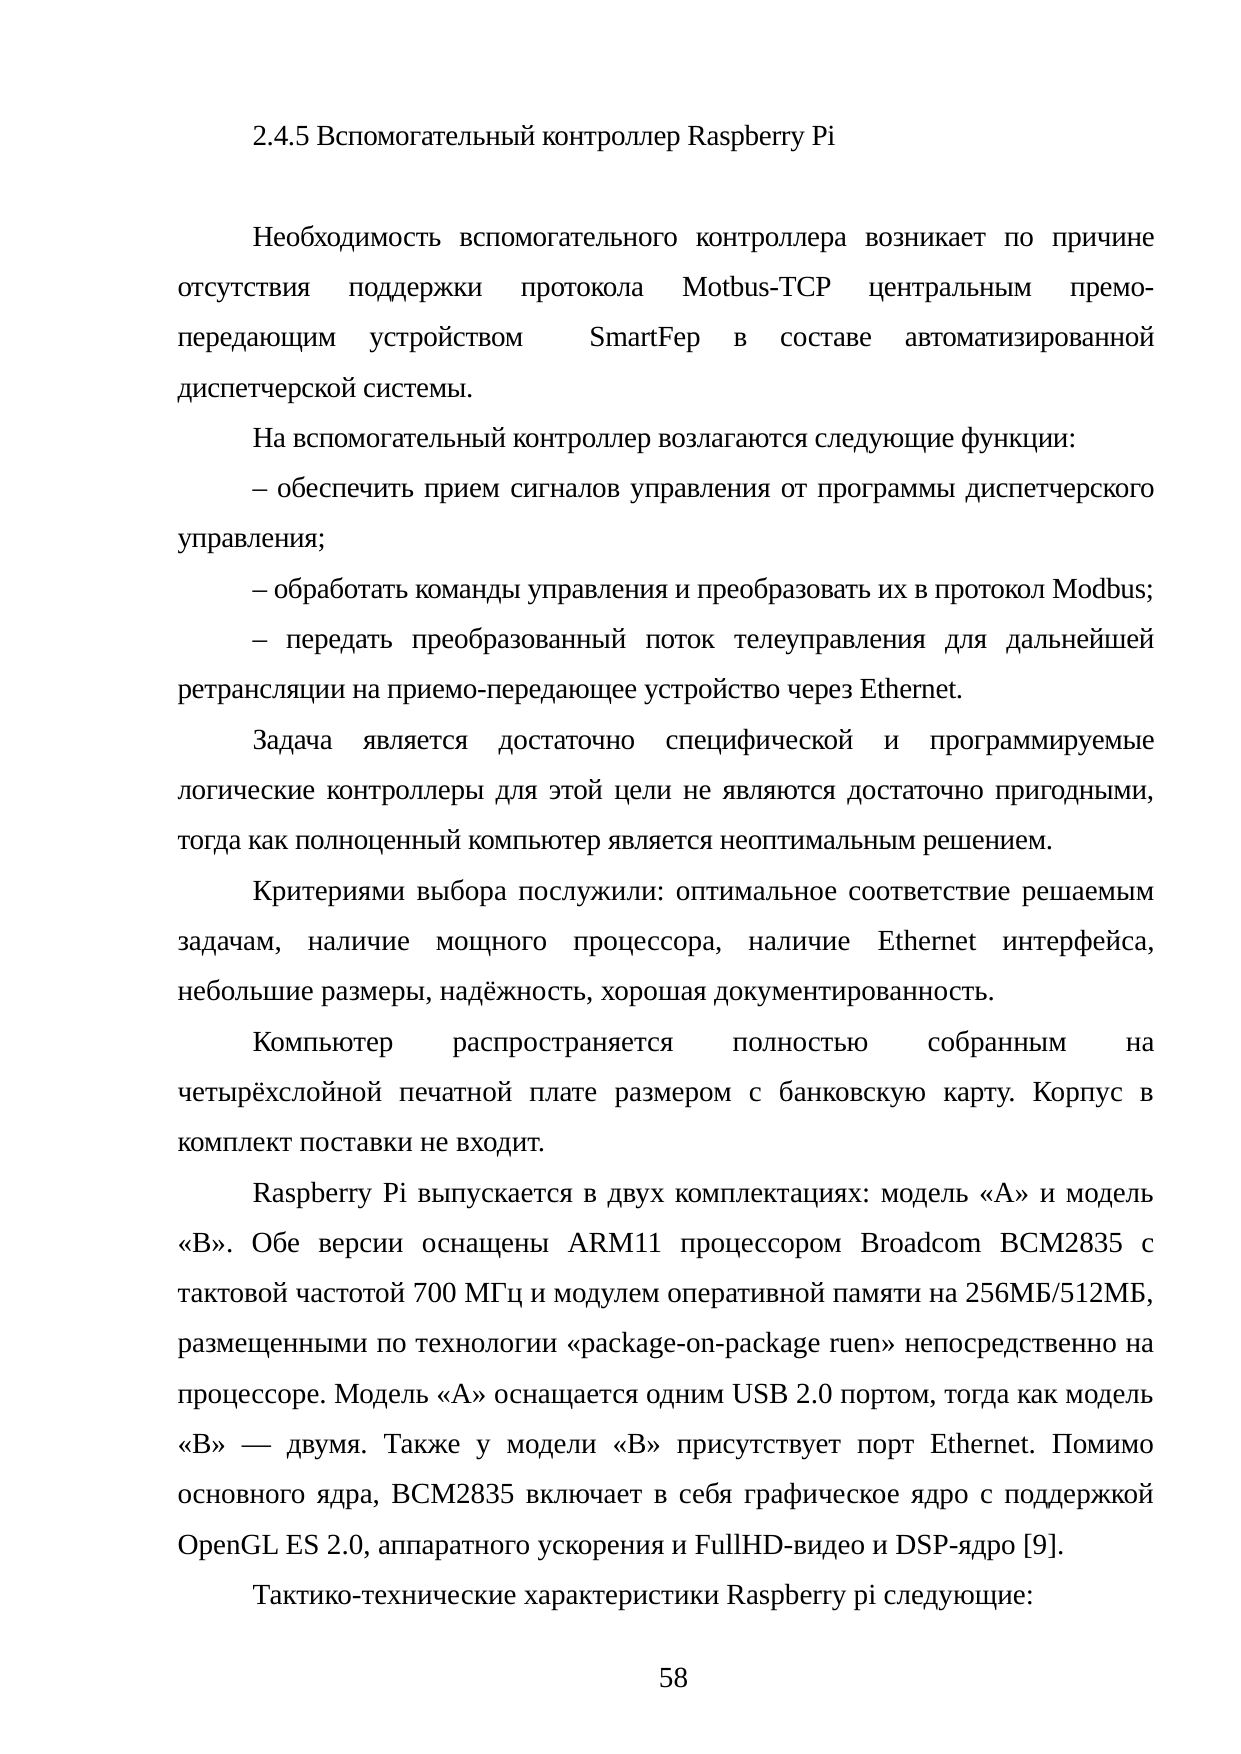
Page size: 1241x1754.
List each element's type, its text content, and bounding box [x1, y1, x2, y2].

text Задача является достаточно специфической и программируемые логические контроллеры для этой цели не являются достаточно пригодными, тогда как полноценный компьютер является неоптимальным решением. [177, 722, 1155, 856]
text Тактико-технические характеристики Raspberry pi следующие: [177, 1577, 1155, 1611]
text 2.4.5 Вспомогательный контроллер Raspberry Pi [177, 118, 1155, 152]
text На вспомогательный контроллер возлагаются следующие функции: [177, 420, 1155, 453]
text – обеспечить прием сигналов управления от программы диспетчерского управления; [177, 470, 1155, 554]
text Raspberry Pi выпускается в двух комплектациях: модель «A» и модель «B». Обе версии оснащены ARM11 процессором Broadcom BCM2835 с тактовой частотой 700 МГц и модулем оперативной памяти на 256МБ/512МБ, размещенными по технологии «package-on-package ruen» непосредственно на процессоре. Модель «A» оснащается одним USB 2.0 портом, тогда как модель «B» — двумя. Также у модели «B» присутствует порт Ethernet. Помимо основного ядра, BCM2835 включает в себя графическое ядро с поддержкой OpenGL ES 2.0, аппаратного ускорения и FullHD-видео и DSP-ядро [9]. [177, 1175, 1155, 1560]
text – обработать команды управления и преобразовать их в протокол Modbus; [177, 571, 1155, 604]
text Необходимость вспомогательного контроллера возникает по причине отсутствия поддержки протокола Motbus-TCP центральным премо-передающим устройством SmartFep в составе автоматизированной диспетчерской системы. [177, 219, 1155, 403]
text – передать преобразованный поток телеуправления для дальнейшей ретрансляции на приемо-передающее устройство через Ethernet. [177, 621, 1155, 705]
text Компьютер распространяется полностью собранным на четырёхслойной печатной плате размером с банковскую карту. Корпус в комплект поставки не входит. [177, 1024, 1155, 1158]
text Критериями выбора послужили: оптимальное соответствие решаемым задачам, наличие мощного процессора, наличие Ethernet интерфейса, небольшие размеры, надёжность, хорошая документированность. [177, 873, 1155, 1007]
